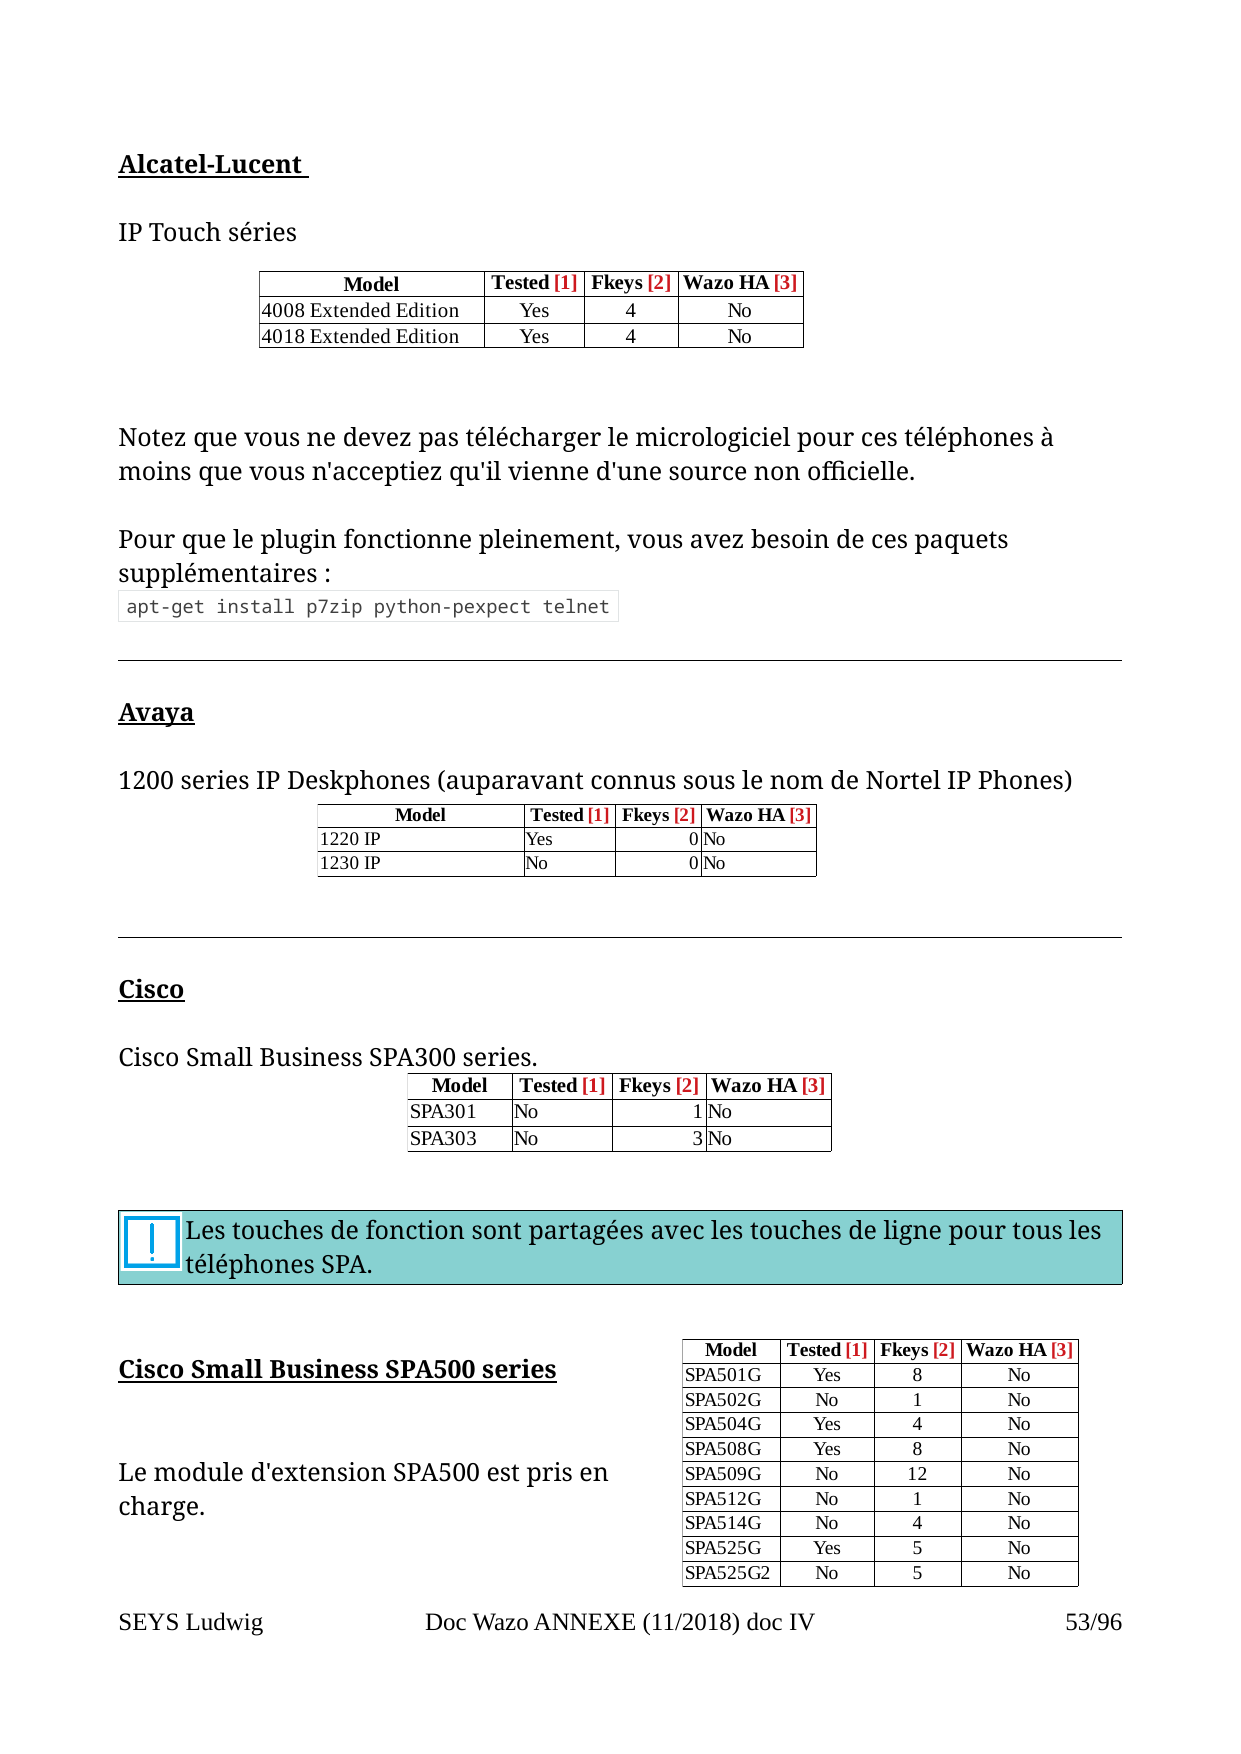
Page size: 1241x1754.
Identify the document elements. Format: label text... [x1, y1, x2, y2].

text Cisco Small Business SPA500 series [962, 1364, 1078, 1386]
text Cisco Small Business SPA500 series [781, 1352, 874, 1363]
text Cisco Small Business SPA500 series [1079, 1352, 1122, 1386]
picture [120, 1212, 183, 1271]
text Avaya [118, 694, 1122, 728]
text Cisco [118, 971, 1122, 1005]
text Le module d'extension SPA500 est pris en charge. [683, 1512, 780, 1522]
text IP Touch séries [118, 215, 1122, 249]
text Le module d'extension SPA500 est pris en charge. [875, 1462, 961, 1486]
text Le module d'extension SPA500 est pris en charge. [781, 1462, 874, 1486]
text Cisco Small Business SPA500 series [683, 1352, 780, 1363]
text Le module d'extension SPA500 est pris en charge. [962, 1487, 1078, 1511]
text [619, 590, 1122, 622]
text Cisco Small Business SPA300 series. [118, 1039, 1122, 1073]
text Cisco Small Business SPA500 series [875, 1352, 961, 1363]
text Le module d'extension SPA500 est pris en charge. [683, 1462, 780, 1486]
text Cisco Small Business SPA500 series [683, 1364, 780, 1386]
text Pour que le plugin fonctionne pleinement, vous avez besoin de ces paquets supplémentaires : [118, 522, 1122, 590]
text Le module d'extension SPA500 est pris en charge. [118, 1454, 682, 1522]
text Le module d'extension SPA500 est pris en charge. [781, 1487, 874, 1511]
text Cisco Small Business SPA500 series [875, 1364, 961, 1386]
text Le module d'extension SPA500 est pris en charge. [875, 1487, 961, 1511]
text Le module d'extension SPA500 est pris en charge. [962, 1462, 1078, 1486]
text Cisco Small Business SPA500 series [962, 1352, 1078, 1363]
text Alcatel-Lucent [118, 147, 1122, 181]
text Cisco Small Business SPA500 series [118, 1352, 682, 1386]
text Notez que vous ne devez pas télécharger le micrologiciel pour ces téléphones à moins que vous n'acceptiez qu'il vienne d'une source non officielle. [118, 419, 1122, 487]
text apt-get install p7zip python-pexpect telnet [119, 591, 618, 621]
text 1200 series IP Deskphones (auparavant connus sous le nom de Nortel IP Phones) [118, 762, 1122, 796]
text Cisco Small Business SPA500 series [781, 1364, 874, 1386]
text Les touches de fonction sont partagées avec les touches de ligne pour tous les téléphones SPA. [119, 1211, 1122, 1284]
text Le module d'extension SPA500 est pris en charge. [683, 1487, 780, 1511]
text Le module d'extension SPA500 est pris en charge. [1079, 1454, 1122, 1522]
text Le module d'extension SPA500 est pris en charge. [962, 1512, 1078, 1522]
